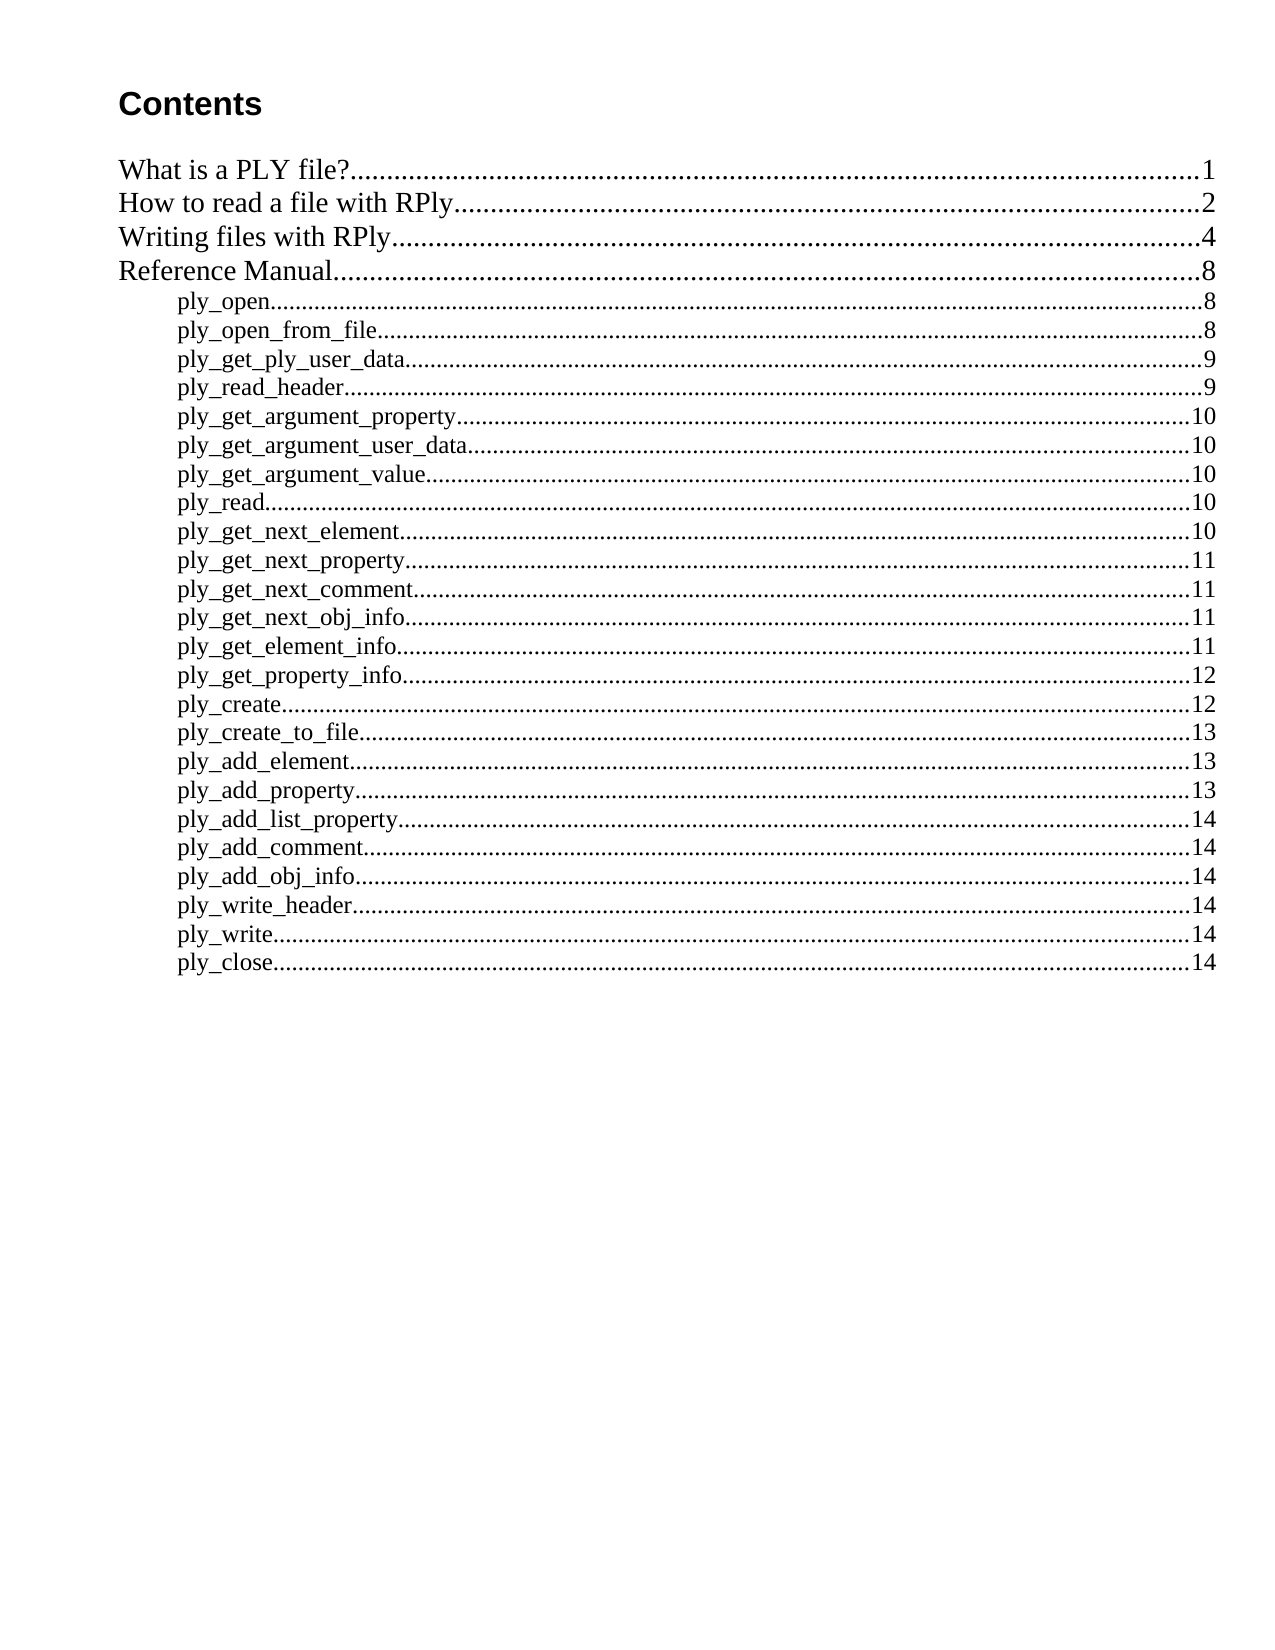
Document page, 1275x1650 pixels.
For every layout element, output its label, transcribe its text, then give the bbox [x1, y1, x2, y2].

text ply_write_header 14 [177, 890, 1216, 919]
text ply_create_to_file 13 [177, 717, 1216, 746]
text ply_add_property 13 [177, 775, 1216, 804]
text ply_get_next_element 10 [177, 516, 1216, 545]
text What is a PLY file? 1 [118, 152, 1216, 186]
text ply_get_next_comment 11 [177, 574, 1216, 602]
text ply_read_header 9 [177, 372, 1216, 401]
text ply_create 12 [177, 689, 1216, 717]
text ply_add_comment 14 [177, 832, 1216, 861]
text ply_get_argument_property 10 [177, 401, 1216, 430]
text Reference Manual 8 [118, 253, 1216, 286]
text ply_get_ply_user_data 9 [177, 344, 1216, 372]
text ply_get_property_info 12 [177, 660, 1216, 689]
text ply_get_next_property 11 [177, 545, 1216, 574]
subtitle Contents [118, 84, 1216, 122]
text ply_get_argument_user_data 10 [177, 430, 1216, 459]
text ply_get_element_info 11 [177, 631, 1216, 660]
text ply_get_argument_value 10 [177, 459, 1216, 487]
text ply_open_from_file 8 [177, 315, 1216, 344]
text ply_add_list_property 14 [177, 804, 1216, 832]
text How to read a file with RPly 2 [118, 186, 1216, 219]
text ply_add_element 13 [177, 746, 1216, 775]
text ply_get_next_obj_info 11 [177, 602, 1216, 631]
text ply_read 10 [177, 487, 1216, 516]
text ply_open 8 [177, 286, 1216, 315]
text ply_add_obj_info 14 [177, 861, 1216, 890]
text Writing files with RPly 4 [118, 219, 1216, 253]
text ply_close 14 [177, 947, 1216, 976]
text ply_write 14 [177, 919, 1216, 947]
